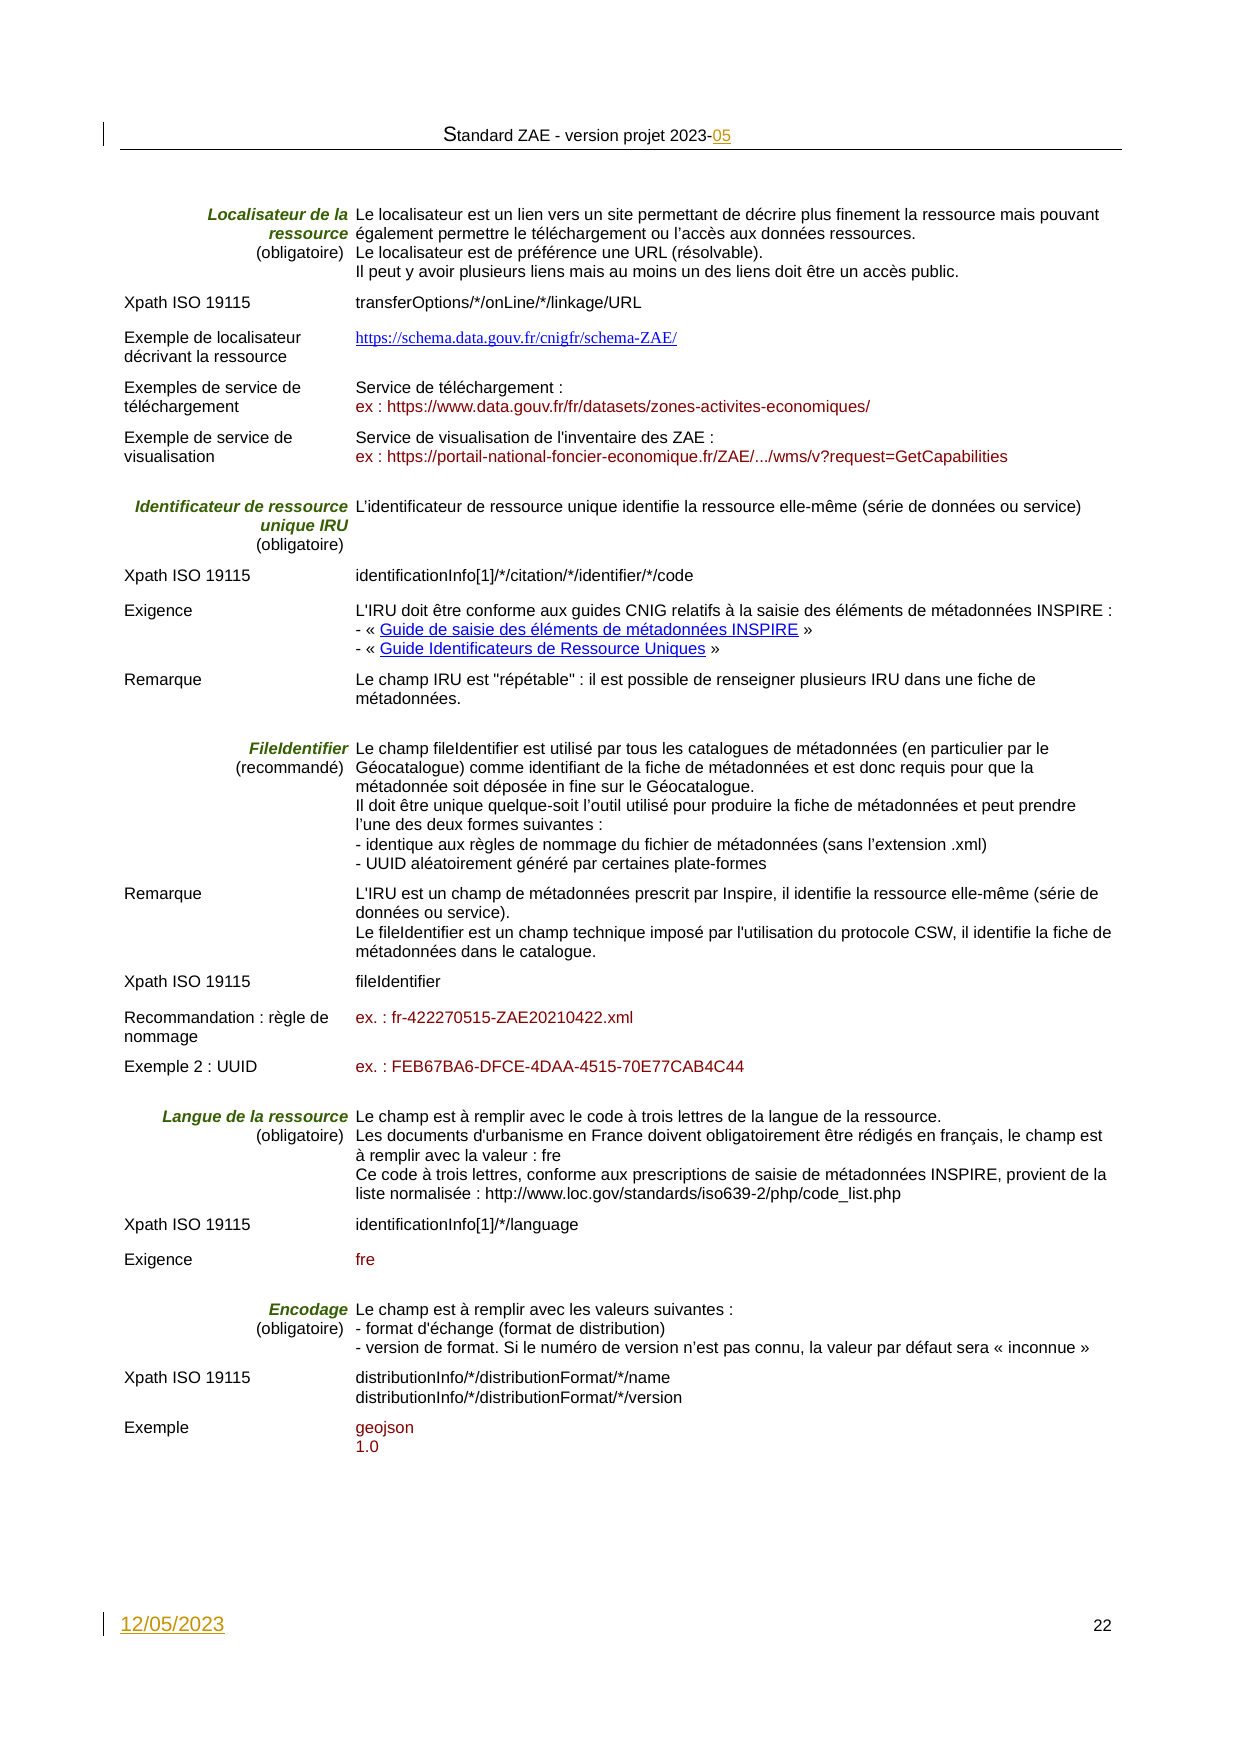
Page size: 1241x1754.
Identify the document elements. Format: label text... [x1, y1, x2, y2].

table_header Localisateur de la ressource (obligatoire) [118, 199, 355, 287]
table_cell Service de visualisation de l'inventaire des ZAE : ex : https://portail-national-foncier-economique.fr/ZAE/.../wms/v?request=GetCapabilities [355, 422, 1122, 472]
table_cell fre [355, 1244, 1122, 1274]
table_cell transferOptions/*/onLine/*/linkage/URL [355, 287, 1122, 322]
table_cell Exigence [118, 595, 355, 664]
table_cell distributionInfo/*/distributionFormat/*/name distributionInfo/*/distributionFormat/*/version [355, 1363, 1122, 1412]
table_cell Remarque [118, 664, 355, 714]
table_header Encodage (obligatoire) [118, 1294, 355, 1363]
table_cell identificationInfo[1]/*/language [355, 1209, 1122, 1244]
table_header Le champ fileIdentifier est utilisé par tous les catalogues de métadonnées (en particulier par le Géocatalogue) comme identifiant de la fiche de métadonnées et est donc requis pour que la métadonnée soit déposée in fine sur le Géocatalogue. Il doit être unique quelque-soit l’outil utilisé pour produire la fiche de métadonnées et peut prendre l’une des deux formes suivantes : - identique aux règles de nommage du fichier de métadonnées (sans l’extension .xml) - UUID aléatoirement généré par certaines plate-formes [355, 733, 1122, 878]
table_cell Exemple de localisateur décrivant la ressource [118, 322, 355, 372]
table_header Le champ est à remplir avec les valeurs suivantes : - format d'échange (format de distribution) - version de format. Si le numéro de version n’est pas connu, la valeur par défaut sera « inconnue » [355, 1294, 1122, 1363]
table_header L’identificateur de ressource unique identifie la ressource elle-même (série de données ou service) [355, 491, 1122, 560]
table_cell Xpath ISO 19115 [118, 967, 355, 1002]
table_cell https://schema.data.gouv.fr/cnigfr/schema-ZAE/ [355, 322, 1122, 372]
table_cell Exemple 2 : UUID [118, 1052, 355, 1082]
table_header Le localisateur est un lien vers un site permettant de décrire plus finement la ressource mais pouvant également permettre le téléchargement ou l’accès aux données ressources. Le localisateur est de préférence une URL (résolvable). Il peut y avoir plusieurs liens mais au moins un des liens doit être un accès public. [355, 199, 1122, 287]
table_header Le champ est à remplir avec le code à trois lettres de la langue de la ressource. Les documents d'urbanisme en France doivent obligatoirement être rédigés en français, le champ est à remplir avec la valeur : fre Ce code à trois lettres, conforme aux prescriptions de saisie de métadonnées INSPIRE, provient de la liste normalisée : http://www.loc.gov/standards/iso639-2/php/code_list.php [355, 1101, 1122, 1209]
table_cell Exemple de service de visualisation [118, 422, 355, 472]
table_cell fileIdentifier [355, 967, 1122, 1002]
table_cell Recommandation : règle de nommage [118, 1002, 355, 1052]
table_cell identificationInfo[1]/*/citation/*/identifier/*/code [355, 560, 1122, 595]
table_cell Exemples de service de téléchargement [118, 372, 355, 422]
table_cell Exigence [118, 1244, 355, 1274]
table_cell L'IRU est un champ de métadonnées prescrit par Inspire, il identifie la ressource elle-même (série de données ou service). Le fileIdentifier est un champ technique imposé par l'utilisation du protocole CSW, il identifie la fiche de métadonnées dans le catalogue. [355, 879, 1122, 967]
table_cell ex. : FEB67BA6-DFCE-4DAA-4515-70E77CAB4C44 [355, 1052, 1122, 1082]
table_cell Xpath ISO 19115 [118, 1209, 355, 1244]
table_cell Xpath ISO 19115 [118, 560, 355, 595]
table_cell Service de téléchargement : ex : https://www.data.gouv.fr/fr/datasets/zones-activites-economiques/ [355, 372, 1122, 422]
table_cell Xpath ISO 19115 [118, 287, 355, 322]
table_cell Remarque [118, 879, 355, 967]
table_header Langue de la ressource (obligatoire) [118, 1101, 355, 1209]
table_cell geojson 1.0 [355, 1413, 1122, 1462]
table_cell Xpath ISO 19115 [118, 1363, 355, 1412]
table_cell ex. : fr-422270515-ZAE20210422.xml [355, 1002, 1122, 1052]
table_cell L'IRU doit être conforme aux guides CNIG relatifs à la saisie des éléments de métadonnées INSPIRE : - « Guide de saisie des éléments de métadonnées INSPIRE » - « Guide Identificateurs de Ressource Uniques » [355, 595, 1122, 664]
table_cell Exemple [118, 1413, 355, 1462]
table_header FileIdentifier (recommandé) [118, 733, 355, 878]
table_header Identificateur de ressource unique IRU (obligatoire) [118, 491, 355, 560]
table_cell Le champ IRU est "répétable" : il est possible de renseigner plusieurs IRU dans une fiche de métadonnées. [355, 664, 1122, 714]
